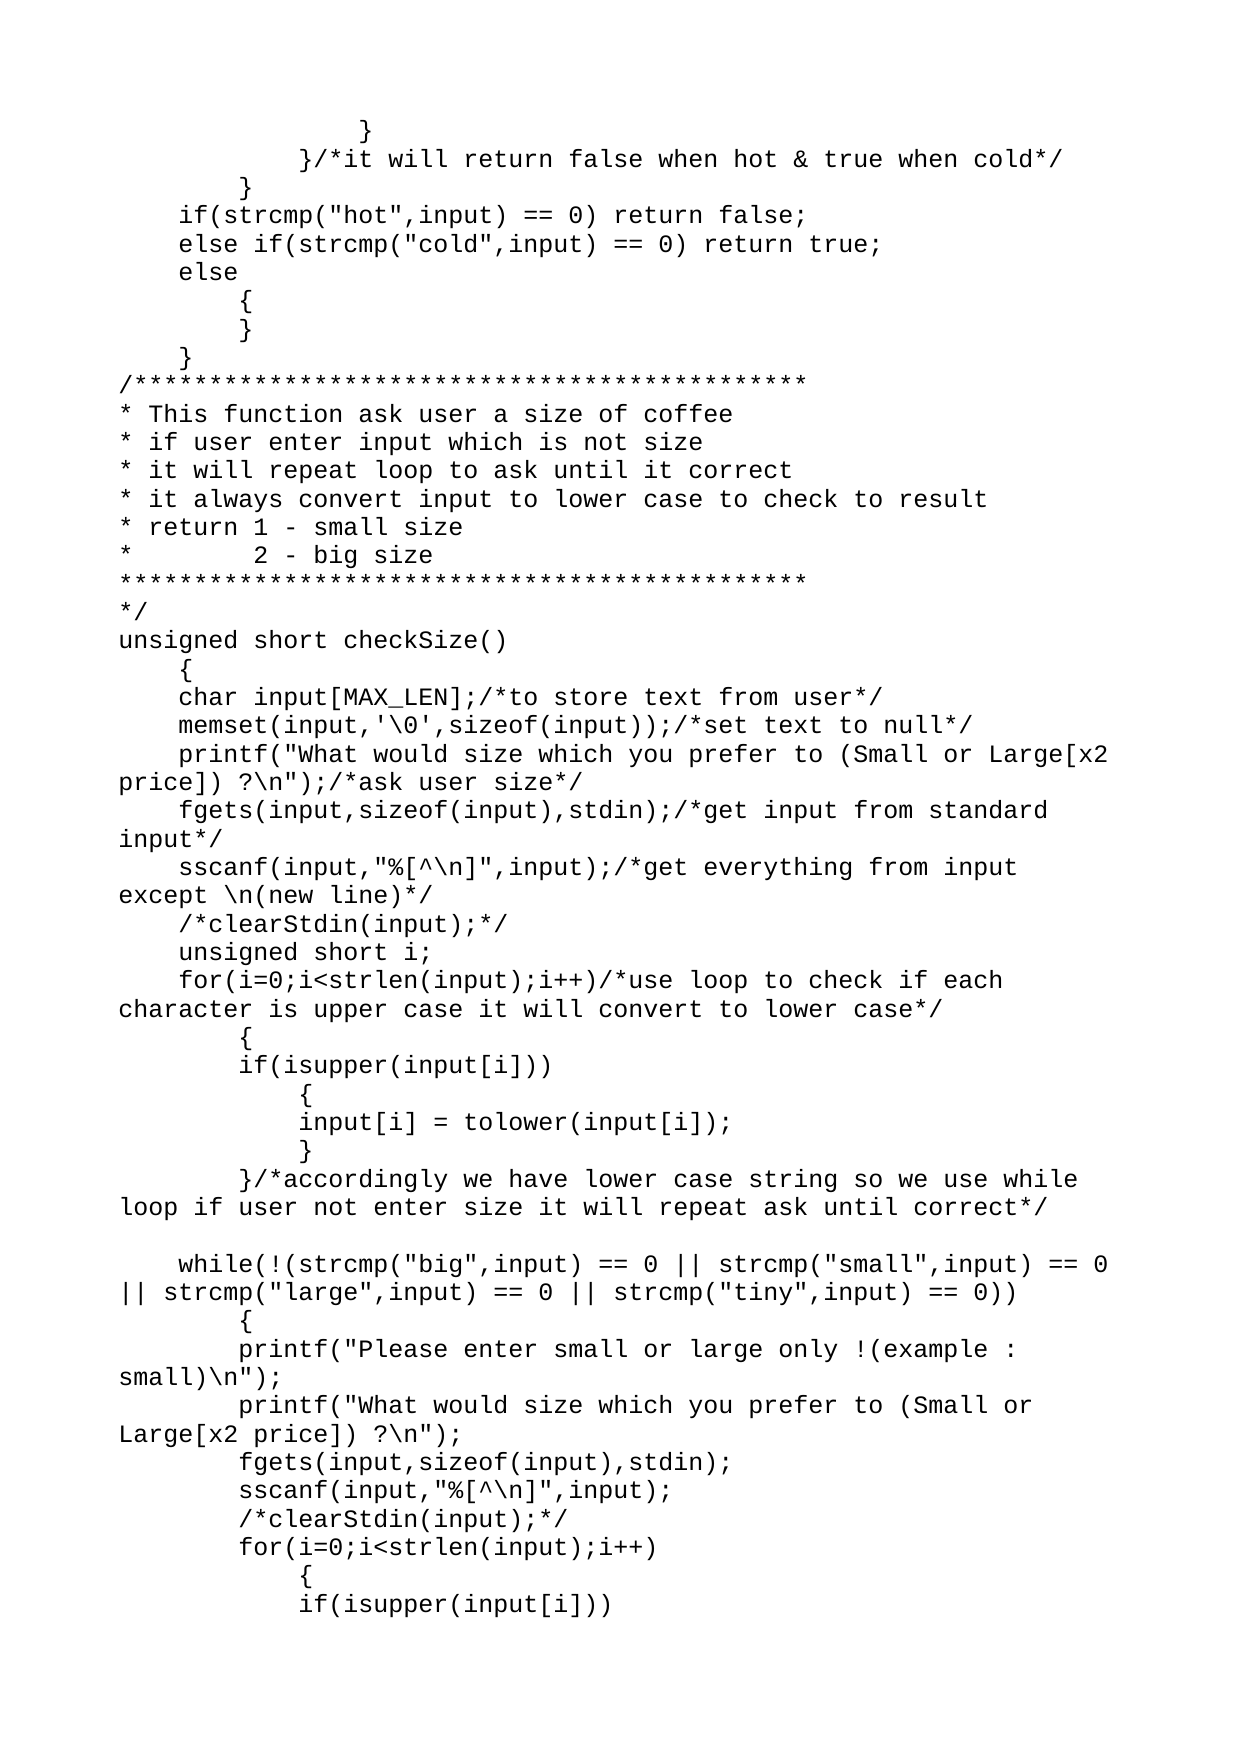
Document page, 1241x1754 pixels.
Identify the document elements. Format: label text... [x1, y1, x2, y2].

subtitle }/*accordingly we have lower case string so we use while loop if user not enter size it will repeat ask until correct*/ [118, 1166, 1122, 1223]
subtitle { [118, 288, 1122, 316]
subtitle { [118, 1081, 1122, 1110]
subtitle /********************************************* [118, 373, 1122, 401]
subtitle char input[MAX_LEN];/*to store text from user*/ [118, 685, 1122, 713]
subtitle fgets(input,sizeof(input),stdin); [118, 1450, 1122, 1478]
subtitle * return 1 - small size [118, 515, 1122, 543]
subtitle while(!(strcmp("big",input) == 0 || strcmp("small",input) == 0 || strcmp("large",input) == 0 || strcmp("tiny",input) == 0)) [118, 1251, 1122, 1308]
subtitle memset(input,'\0',sizeof(input));/*set text to null*/ [118, 713, 1122, 741]
subtitle } [118, 316, 1122, 345]
subtitle unsigned short i; [118, 940, 1122, 968]
subtitle for(i=0;i<strlen(input);i++) [118, 1535, 1122, 1563]
subtitle if(strcmp("hot",input) == 0) return false; [118, 203, 1122, 231]
subtitle */ [118, 600, 1122, 628]
subtitle fgets(input,sizeof(input),stdin);/*get input from standard input*/ [118, 798, 1122, 855]
subtitle } [118, 118, 1122, 146]
subtitle { [118, 656, 1122, 685]
subtitle * if user enter input which is not size [118, 430, 1122, 458]
subtitle { [118, 1308, 1122, 1336]
subtitle { [118, 1025, 1122, 1053]
subtitle } [118, 1138, 1122, 1166]
subtitle else [118, 260, 1122, 288]
subtitle if(isupper(input[i])) [118, 1591, 1122, 1620]
subtitle printf("What would size which you prefer to (Small or Large[x2 price]) ?\n"); [118, 1393, 1122, 1450]
subtitle } [118, 175, 1122, 203]
subtitle printf("What would size which you prefer to (Small or Large[x2 price]) ?\n");/*ask user size*/ [118, 741, 1122, 798]
subtitle * it always convert input to lower case to check to result [118, 486, 1122, 515]
subtitle printf("Please enter small or large only !(example : small)\n"); [118, 1336, 1122, 1393]
subtitle * This function ask user a size of coffee [118, 401, 1122, 430]
subtitle * it will repeat loop to ask until it correct [118, 458, 1122, 486]
subtitle input[i] = tolower(input[i]); [118, 1110, 1122, 1138]
subtitle for(i=0;i<strlen(input);i++)/*use loop to check if each character is upper case it will convert to lower case*/ [118, 968, 1122, 1025]
subtitle /*clearStdin(input);*/ [118, 911, 1122, 940]
subtitle sscanf(input,"%[^\n]",input); [118, 1478, 1122, 1506]
subtitle * 2 - big size [118, 543, 1122, 571]
subtitle ********************************************** [118, 571, 1122, 600]
subtitle else if(strcmp("cold",input) == 0) return true; [118, 231, 1122, 260]
subtitle sscanf(input,"%[^\n]",input);/*get everything from input except \n(new line)*/ [118, 855, 1122, 911]
subtitle } [118, 345, 1122, 373]
subtitle { [118, 1563, 1122, 1591]
subtitle unsigned short checkSize() [118, 628, 1122, 656]
subtitle if(isupper(input[i])) [118, 1053, 1122, 1081]
subtitle }/*it will return false when hot & true when cold*/ [118, 146, 1122, 175]
subtitle /*clearStdin(input);*/ [118, 1506, 1122, 1535]
